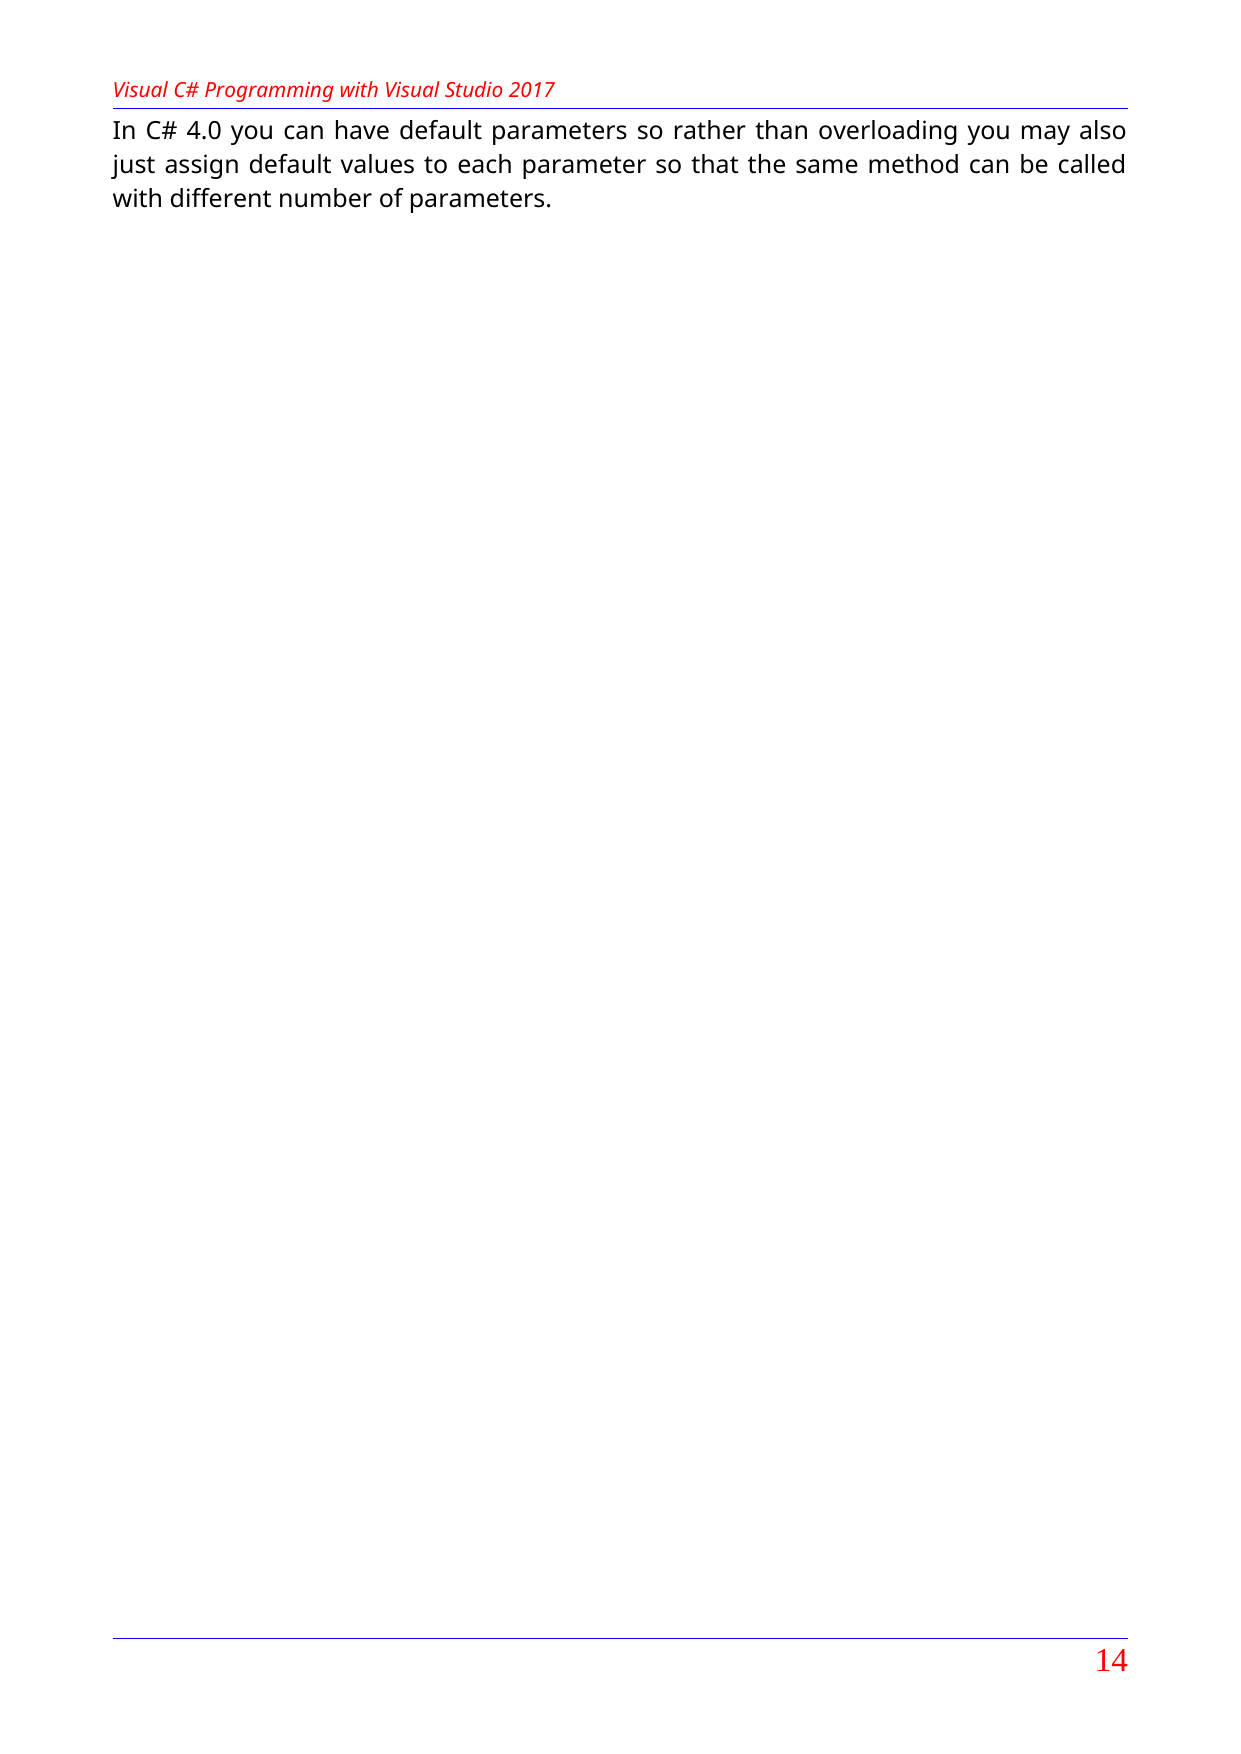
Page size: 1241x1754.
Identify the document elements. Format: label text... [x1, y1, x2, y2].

text In C# 4.0 you can have default parameters so rather than overloading you may also just assign default values to each parameter so that the same method can be called with different number of parameters. [112, 112, 1128, 215]
